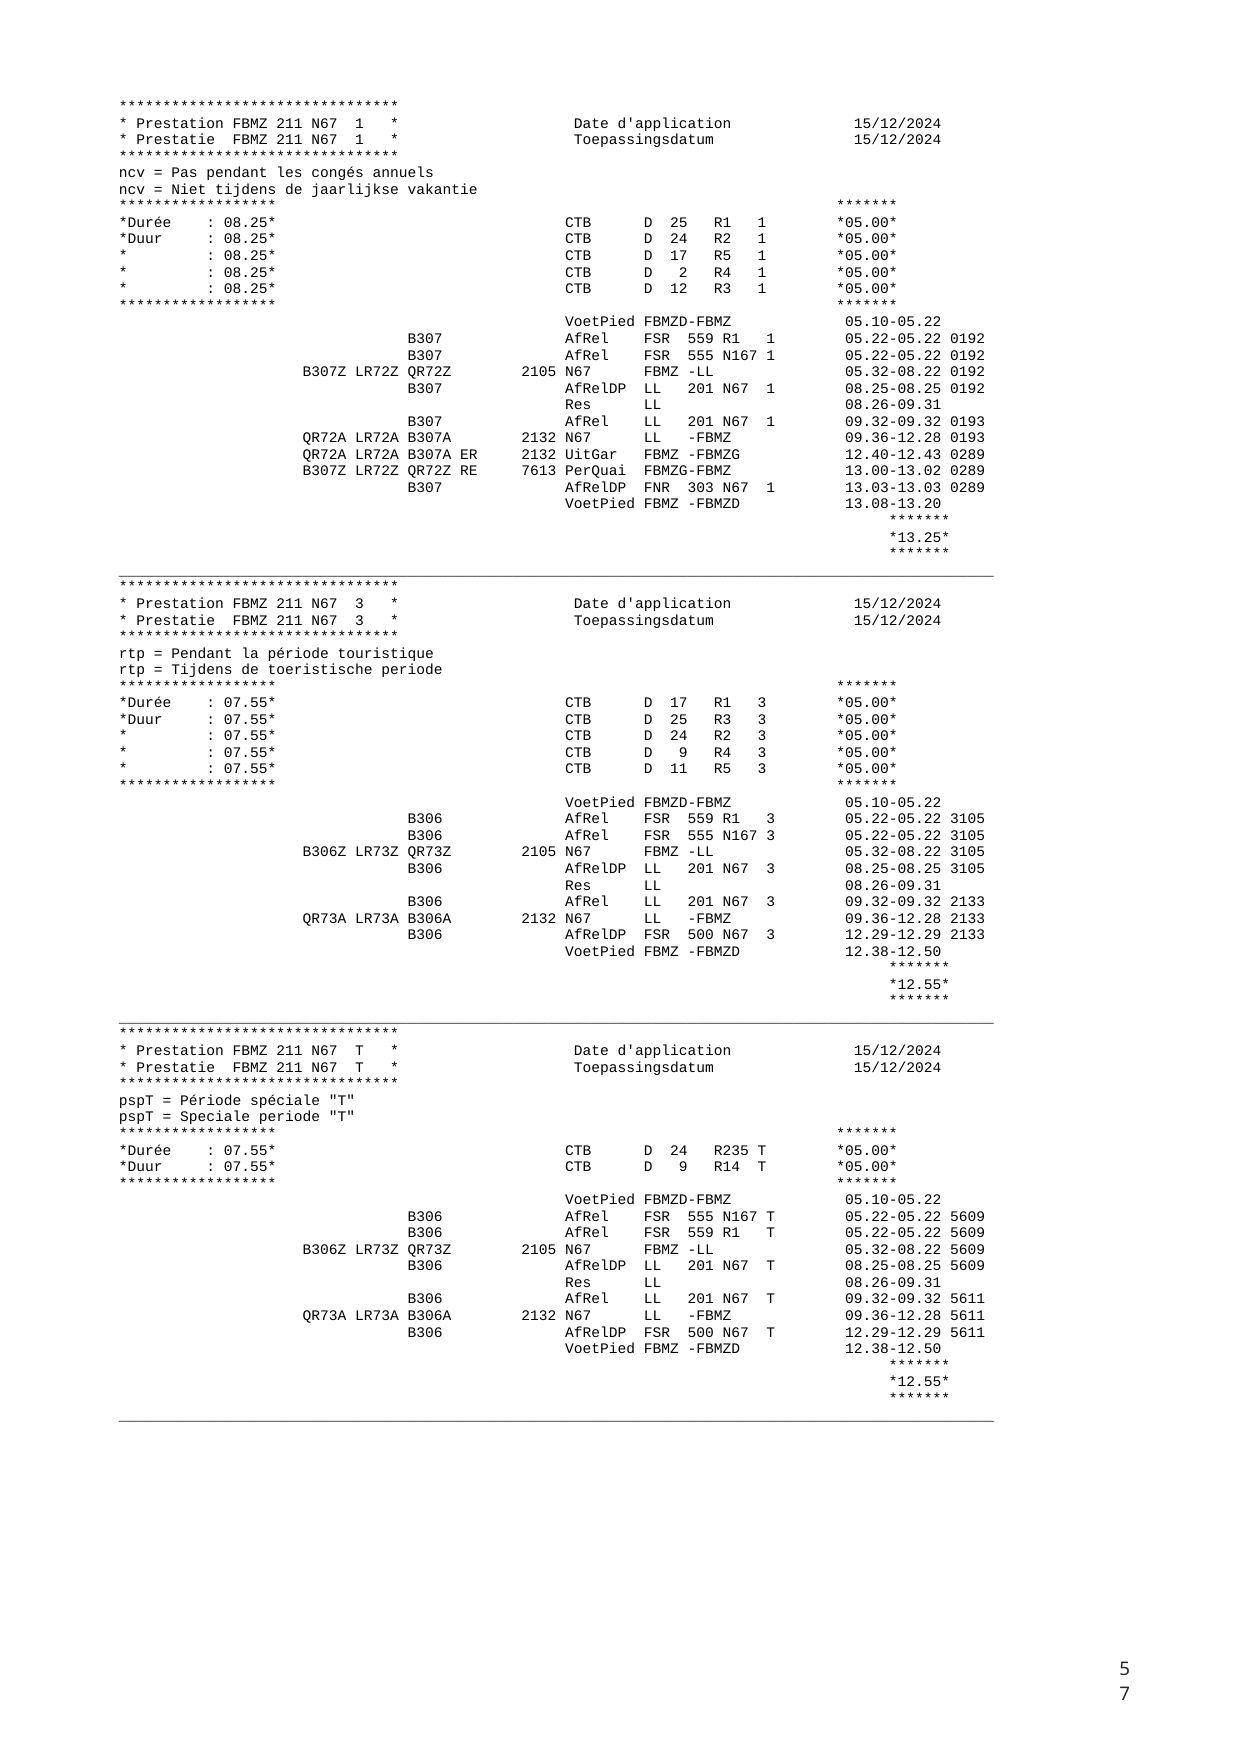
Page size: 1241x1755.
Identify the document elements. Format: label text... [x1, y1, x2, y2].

text ******************************** * Prestation FBMZ 211 N67 1 * Date d'application 15/12/2024 * Prestatie FBMZ 211 N67 1 * Toepassingsdatum 15/12/2024 ******************************** ncv = Pas pendant les congés annuels ncv = Niet tijdens de jaarlijkse vakantie ****************** ******* *Durée : 08.25* CTB D 25 R1 1 *05.00* *Duur : 08.25* CTB D 24 R2 1 *05.00* * : 08.25* CTB D 17 R5 1 *05.00* * : 08.25* CTB D 2 R4 1 *05.00* * : 08.25* CTB D 12 R3 1 *05.00* ****************** ******* VoetPied FBMZD-FBMZ 05.10-05.22 B307 AfRel FSR 559 R1 1 05.22-05.22 0192 B307 AfRel FSR 555 N167 1 05.22-05.22 0192 B307Z LR72Z QR72Z 2105 N67 FBMZ -LL 05.32-08.22 0192 B307 AfRelDP LL 201 N67 1 08.25-08.25 0192 Res LL 08.26-09.31 B307 AfRel LL 201 N67 1 09.32-09.32 0193 QR72A LR72A B307A 2132 N67 LL -FBMZ 09.36-12.28 0193 QR72A LR72A B307A ER 2132 UitGar FBMZ -FBMZG 12.40-12.43 0289 B307Z LR72Z QR72Z RE 7613 PerQuai FBMZG-FBMZ 13.00-13.02 0289 B307 AfRelDP FNR 303 N67 1 13.03-13.03 0289 VoetPied FBMZ -FBMZD 13.08-13.20 ******* *13.25* ******* ____________________________________________________________________________________________________ [119, 99, 1122, 579]
text ******************************** * Prestation FBMZ 211 N67 T * Date d'application 15/12/2024 * Prestatie FBMZ 211 N67 T * Toepassingsdatum 15/12/2024 ******************************** pspT = Période spéciale "T" pspT = Speciale periode "T" ****************** ******* *Durée : 07.55* CTB D 24 R235 T *05.00* *Duur : 07.55* CTB D 9 R14 T *05.00* ****************** ******* VoetPied FBMZD-FBMZ 05.10-05.22 B306 AfRel FSR 555 N167 T 05.22-05.22 5609 B306 AfRel FSR 559 R1 T 05.22-05.22 5609 B306Z LR73Z QR73Z 2105 N67 FBMZ -LL 05.32-08.22 5609 B306 AfRelDP LL 201 N67 T 08.25-08.25 5609 Res LL 08.26-09.31 B306 AfRel LL 201 N67 T 09.32-09.32 5611 QR73A LR73A B306A 2132 N67 LL -FBMZ 09.36-12.28 5611 B306 AfRelDP FSR 500 N67 T 12.29-12.29 5611 VoetPied FBMZ -FBMZD 12.38-12.50 ******* *12.55* ******* ____________________________________________________________________________________________________ [119, 1027, 1122, 1424]
text ******************************** * Prestation FBMZ 211 N67 3 * Date d'application 15/12/2024 * Prestatie FBMZ 211 N67 3 * Toepassingsdatum 15/12/2024 ******************************** rtp = Pendant la période touristique rtp = Tijdens de toeristische periode ****************** ******* *Durée : 07.55* CTB D 17 R1 3 *05.00* *Duur : 07.55* CTB D 25 R3 3 *05.00* * : 07.55* CTB D 24 R2 3 *05.00* * : 07.55* CTB D 9 R4 3 *05.00* * : 07.55* CTB D 11 R5 3 *05.00* ****************** ******* VoetPied FBMZD-FBMZ 05.10-05.22 B306 AfRel FSR 559 R1 3 05.22-05.22 3105 B306 AfRel FSR 555 N167 3 05.22-05.22 3105 B306Z LR73Z QR73Z 2105 N67 FBMZ -LL 05.32-08.22 3105 B306 AfRelDP LL 201 N67 3 08.25-08.25 3105 Res LL 08.26-09.31 B306 AfRel LL 201 N67 3 09.32-09.32 2133 QR73A LR73A B306A 2132 N67 LL -FBMZ 09.36-12.28 2133 B306 AfRelDP FSR 500 N67 3 12.29-12.29 2133 VoetPied FBMZ -FBMZD 12.38-12.50 ******* *12.55* ******* ____________________________________________________________________________________________________ [119, 579, 1122, 1027]
